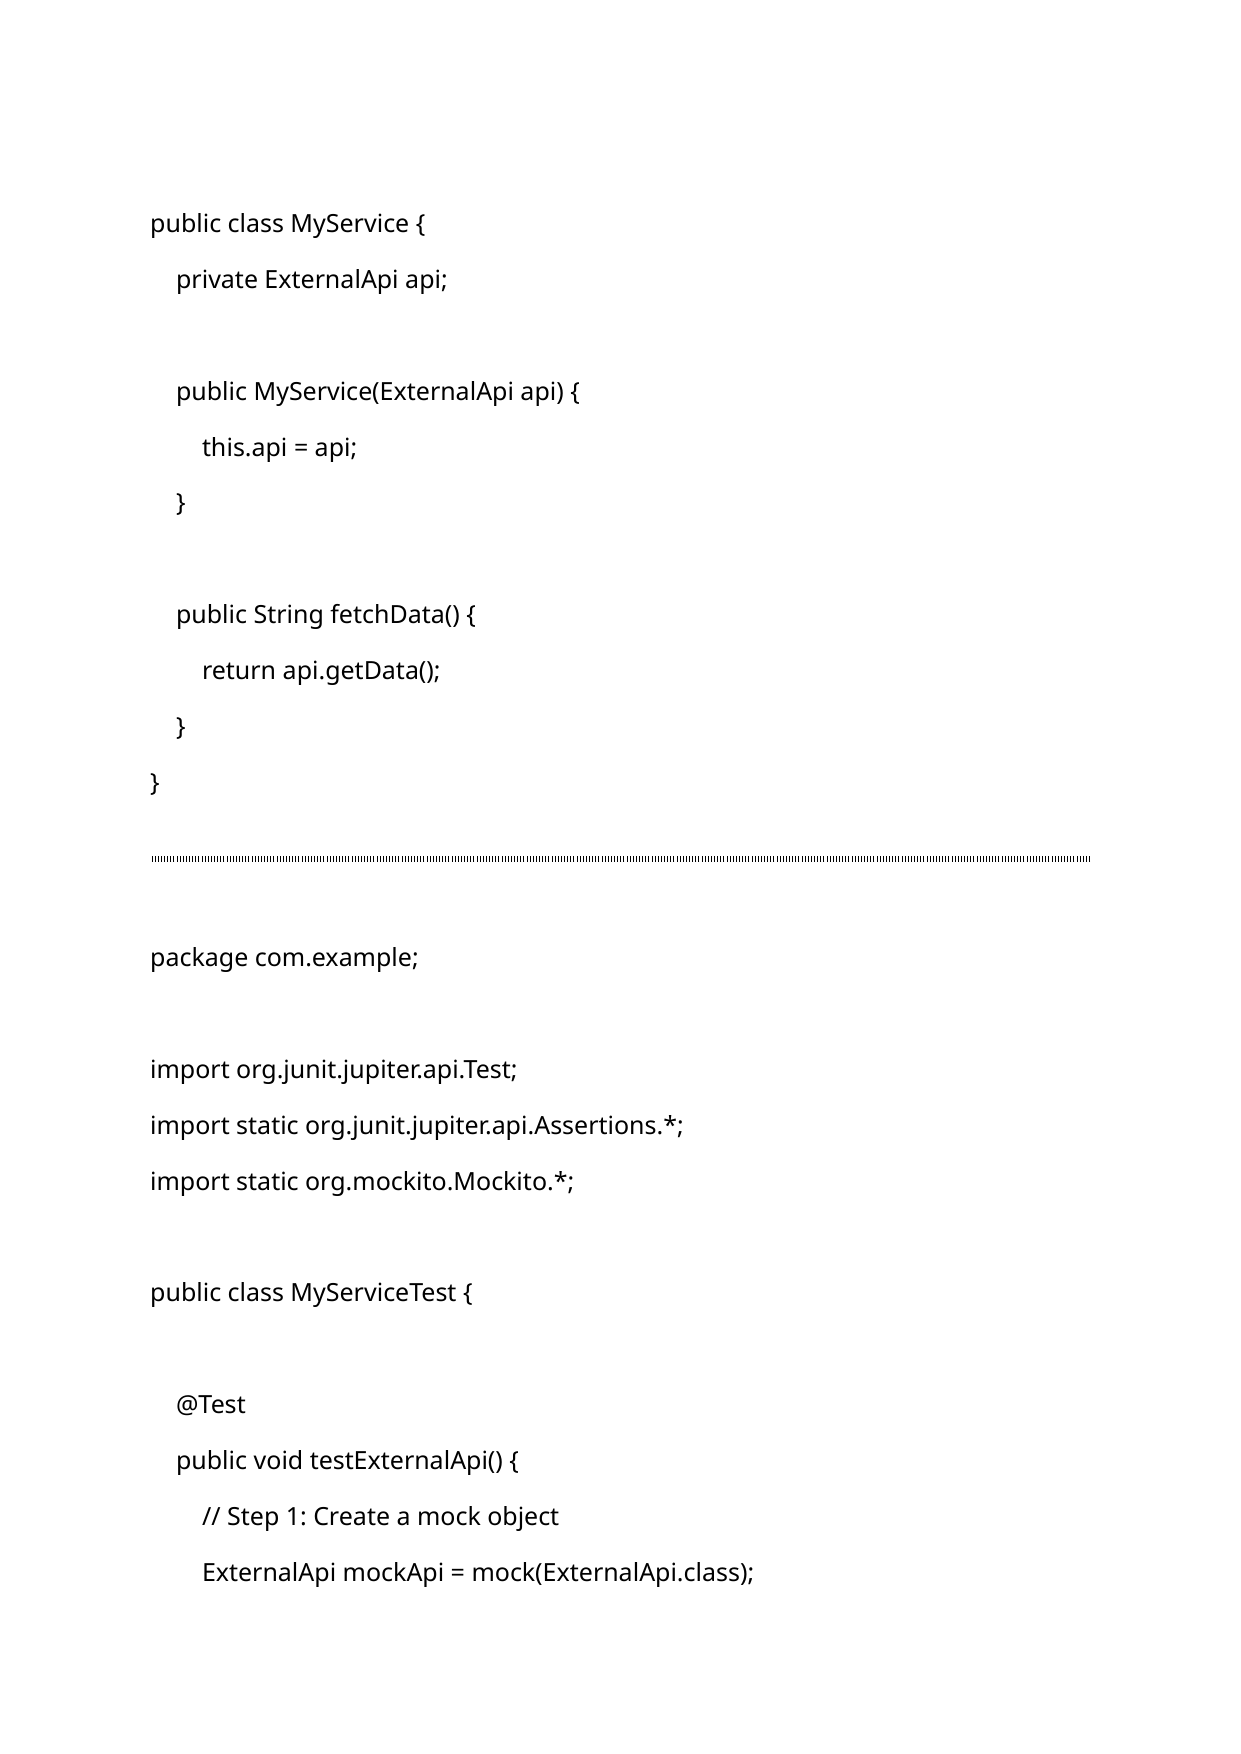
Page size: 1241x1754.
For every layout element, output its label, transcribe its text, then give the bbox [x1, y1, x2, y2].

text public class MyService { [150, 206, 1090, 240]
text // Step 1: Create a mock object [150, 1498, 1090, 1532]
text public class MyServiceTest { [150, 1275, 1090, 1309]
text public MyService(ExternalApi api) { [150, 373, 1090, 407]
text this.api = api; [150, 429, 1090, 463]
text return api.getData(); [150, 652, 1090, 687]
text import static org.mockito.Mockito.*; [150, 1163, 1090, 1197]
text } [150, 485, 1090, 519]
text import static org.junit.jupiter.api.Assertions.*; [150, 1107, 1090, 1142]
text import org.junit.jupiter.api.Test; [150, 1052, 1090, 1086]
text } [150, 764, 1090, 798]
text package com.example; [150, 940, 1090, 974]
text @Test [150, 1387, 1090, 1421]
text private ExternalApi api; [150, 262, 1090, 296]
text public String fetchData() { [150, 597, 1090, 631]
text } [150, 708, 1090, 742]
text public void testExternalApi() { [150, 1442, 1090, 1477]
text ExternalApi mockApi = mock(ExternalApi.class); [150, 1554, 1090, 1588]
